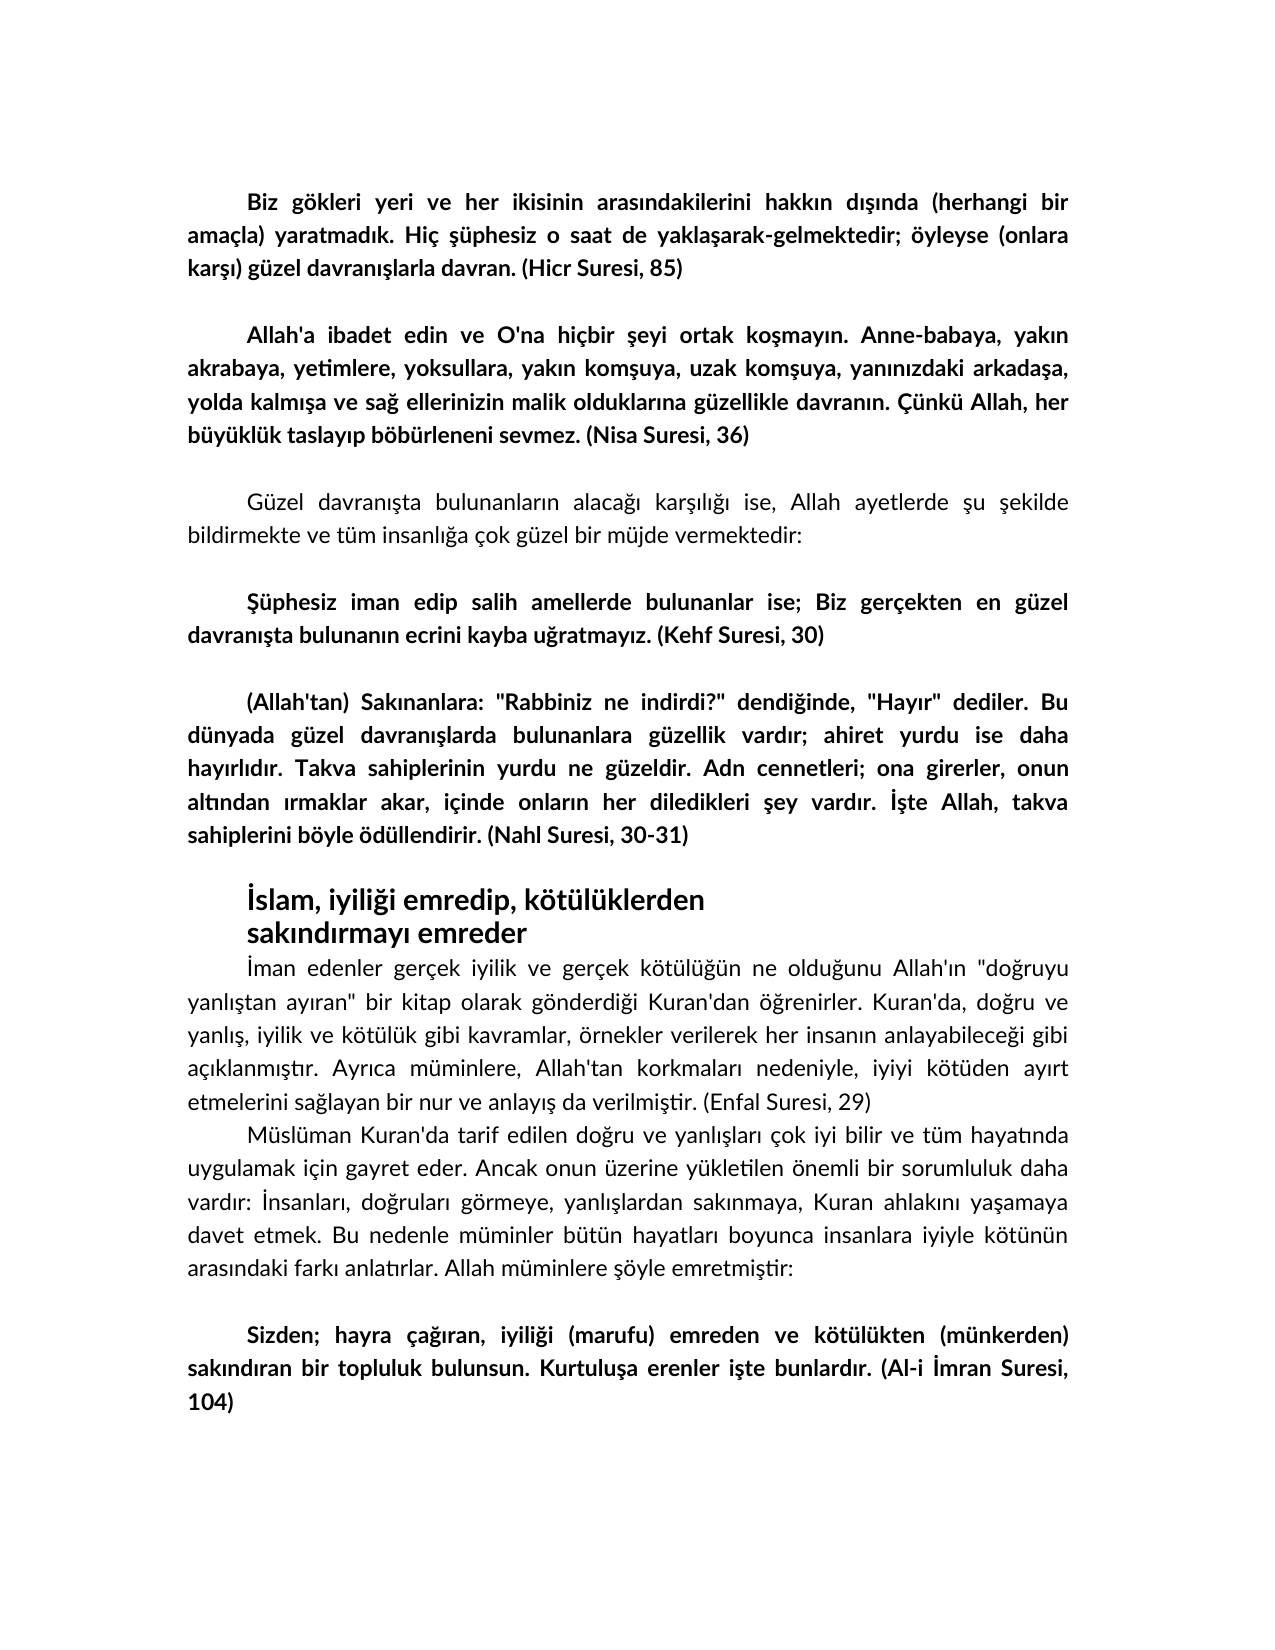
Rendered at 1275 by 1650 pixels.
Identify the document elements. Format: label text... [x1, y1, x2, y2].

text Müslüman Kuran'da tarif edilen doğru ve yanlışları çok iyi bilir ve tüm hayatında uygulamak için gayret eder. Ancak onun üzerine yükletilen önemli bir sorumluluk daha vardır: İnsanları, doğruları görmeye, yanlışlardan sakınmaya, Kuran ahlakını yaşamaya davet etmek. Bu nedenle müminler bütün hayatları boyunca insanlara iyiyle kötünün arasındaki farkı anlatırlar. Allah müminlere şöyle emretmiştir: [187, 1117, 1070, 1283]
text Allah'a ibadet edin ve O'na hiçbir şeyi ortak koşmayın. Anne-babaya, yakın akrabaya, yetimlere, yoksullara, yakın komşuya, uzak komşuya, yanınızdaki arkadaşa, yolda kalmışa ve sağ ellerinizin malik olduklarına güzellikle davranın. Çünkü Allah, her büyüklük taslayıp böbürleneni sevmez. (Nisa Suresi, 36) [187, 317, 1070, 450]
text sakındırmayı emreder [187, 917, 1070, 950]
text Güzel davranışta bulunanların alacağı karşılığı ise, Allah ayetlerde şu şekilde bildirmekte ve tüm insanlığa çok güzel bir müjde vermektedir: [187, 483, 1070, 550]
text Sizden; hayra çağıran, iyiliği (marufu) emreden ve kötülükten (münkerden) sakındıran bir topluluk bulunsun. Kurtuluşa erenler işte bunlardır. (Al-i İmran Suresi, 104) [187, 1317, 1070, 1417]
text İslam, iyiliği emredip, kötülüklerden [187, 883, 1070, 917]
text Biz gökleri yeri ve her ikisinin arasındakilerini hakkın dışında (herhangi bir amaçla) yaratmadık. Hiç şüphesiz o saat de yaklaşarak-gelmektedir; öyleyse (onlara karşı) güzel davranışlarla davran. (Hicr Suresi, 85) [187, 183, 1070, 283]
text (Allah'tan) Sakınanlara: "Rabbiniz ne indirdi?" dendiğinde, "Hayır" dediler. Bu dünyada güzel davranışlarda bulunanlara güzellik vardır; ahiret yurdu ise daha hayırlıdır. Takva sahiplerinin yurdu ne güzeldir. Adn cennetleri; ona girerler, onun altından ırmaklar akar, içinde onların her diledikleri şey vardır. İşte Allah, takva sahiplerini böyle ödüllendirir. (Nahl Suresi, 30-31) [187, 683, 1070, 850]
text İman edenler gerçek iyilik ve gerçek kötülüğün ne olduğunu Allah'ın "doğruyu yanlıştan ayıran" bir kitap olarak gönderdiği Kuran'dan öğrenirler. Kuran'da, doğru ve yanlış, iyilik ve kötülük gibi kavramlar, örnekler verilerek her insanın anlayabileceği gibi açıklanmıştır. Ayrıca müminlere, Allah'tan korkmaları nedeniyle, iyiyi kötüden ayırt etmelerini sağlayan bir nur ve anlayış da verilmiştir. (Enfal Suresi, 29) [187, 950, 1070, 1117]
text Şüphesiz iman edip salih amellerde bulunanlar ise; Biz gerçekten en güzel davranışta bulunanın ecrini kayba uğratmayız. (Kehf Suresi, 30) [187, 583, 1070, 650]
